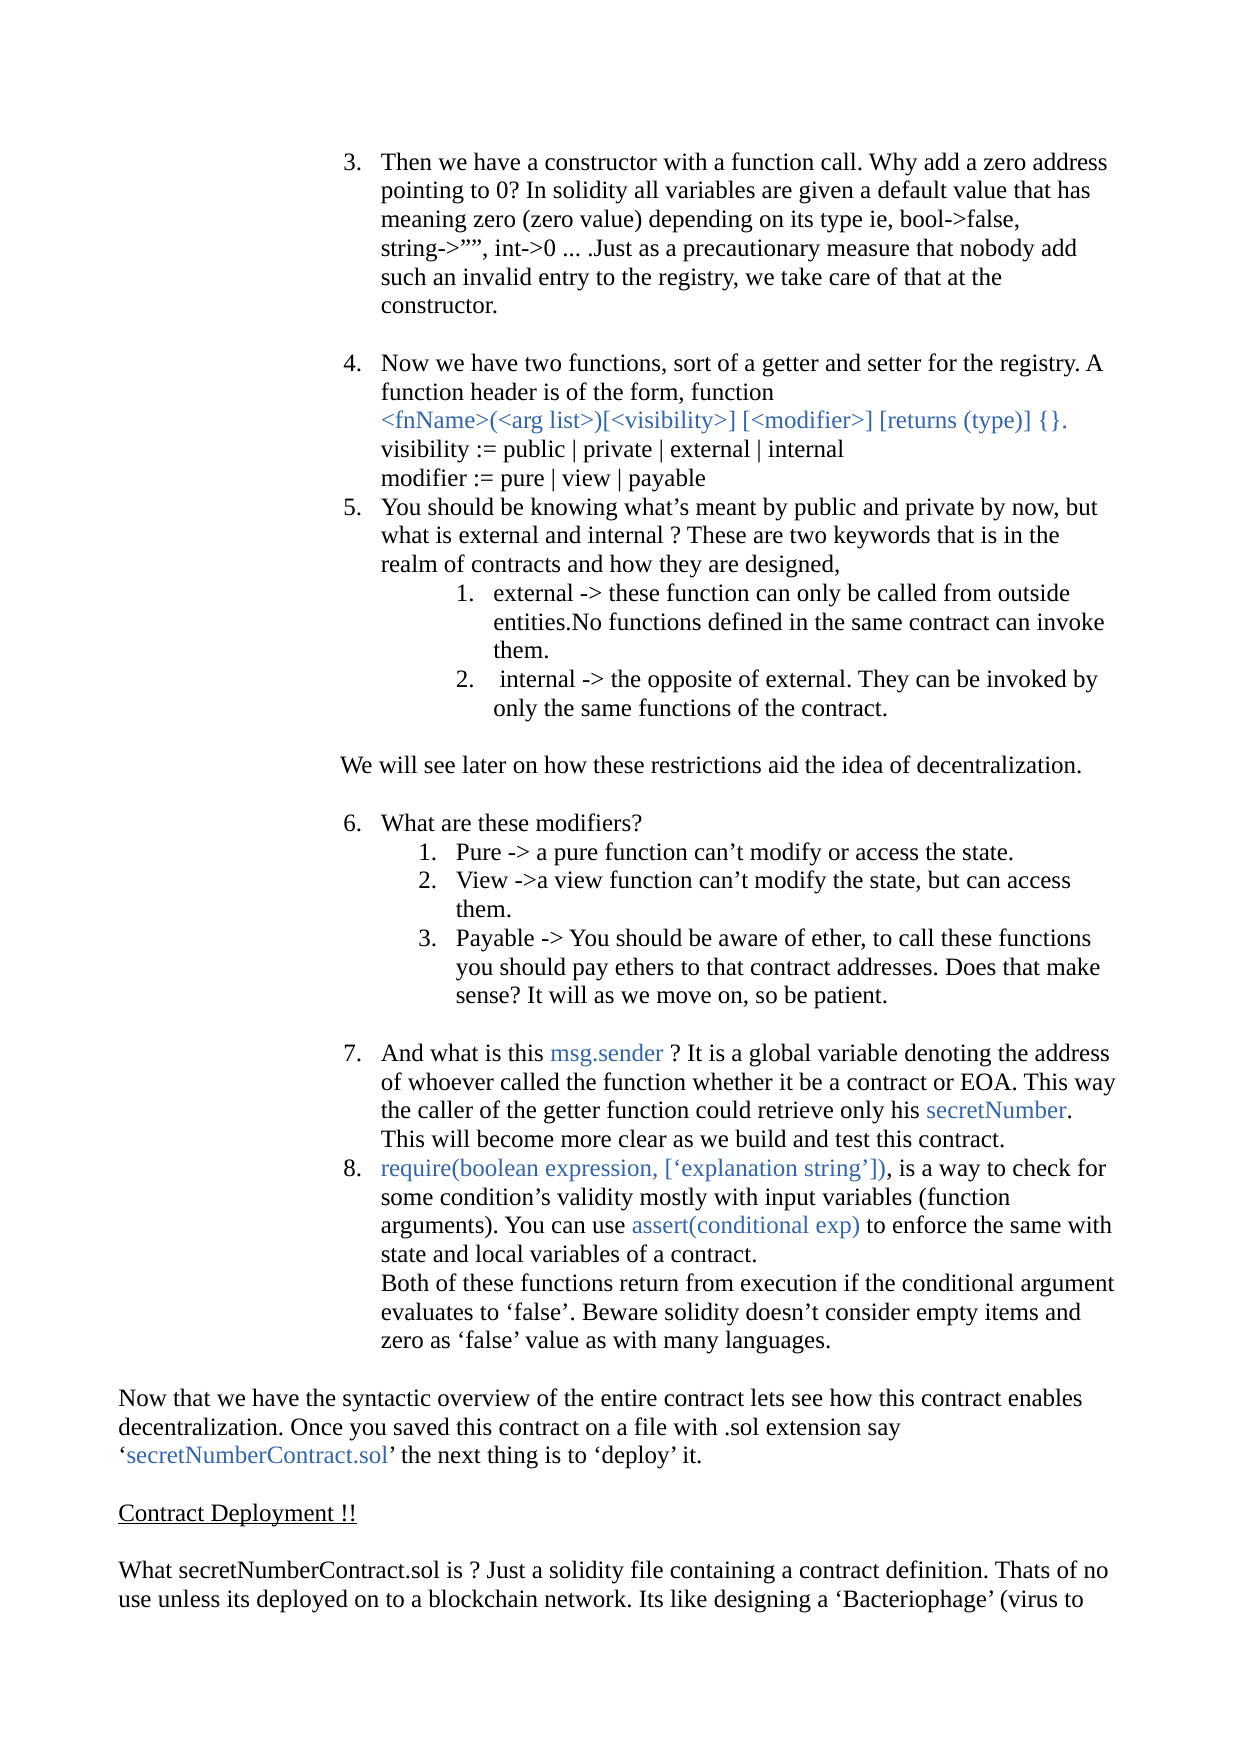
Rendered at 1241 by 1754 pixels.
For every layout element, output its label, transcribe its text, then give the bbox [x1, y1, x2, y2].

list Pure -> a pure function can’t modify or access the state. [418, 837, 1122, 866]
list require(boolean expression, [‘explanation string’]), is a way to check for some condition’s validity mostly with input variables (function arguments). You can use assert(conditional exp) to enforce the same with state and local variables of a contract. [343, 1153, 1122, 1268]
list You should be knowing what’s meant by public and private by now, but what is external and internal ? These are two keywords that is in the realm of contracts and how they are designed, [343, 492, 1122, 578]
list And what is this msg.sender ? It is a global variable denoting the address of whoever called the function whether it be a contract or EOA. This way the caller of the getter function could retrieve only his secretNumber. This will become more clear as we build and test this contract. [343, 1038, 1122, 1153]
list external -> these function can only be called from outside entities.No functions defined in the same contract can invoke them. [456, 578, 1122, 664]
text Now that we have the syntactic overview of the entire contract lets see how this contract enables decentralization. Once you saved this contract on a file with .sol extension say ‘secretNumberContract.sol’ the next thing is to ‘deploy’ it. [118, 1383, 1122, 1469]
list visibility := public | private | external | internal [343, 434, 1122, 463]
list internal -> the opposite of external. They can be invoked by only the same functions of the contract. [456, 664, 1122, 722]
list View ->a view function can’t modify the state, but can access them. [418, 866, 1122, 923]
list Now we have two functions, sort of a getter and setter for the registry. A function header is of the form, function [343, 348, 1122, 406]
text What secretNumberContract.sol is ? Just a solidity file containing a contract definition. Thats of no use unless its deployed on to a blockchain network. Its like designing a ‘Bacteriophage’ (virus to [118, 1556, 1122, 1613]
text Contract Deployment !! [118, 1498, 1122, 1527]
list Payable -> You should be aware of ether, to call these functions you should pay ethers to that contract addresses. Does that make sense? It will as we move on, so be patient. [418, 923, 1122, 1009]
list modifier := pure | view | payable [343, 463, 1122, 492]
list <fnName>(<arg list>)[<visibility>] [<modifier>] [returns (type)] {}. [343, 406, 1122, 434]
text We will see later on how these restrictions aid the idea of decentralization. [118, 751, 1122, 779]
list What are these modifiers? [343, 808, 1122, 837]
list string->””, int->0 ... .Just as a precautionary measure that nobody add such an invalid entry to the registry, we take care of that at the constructor. [343, 233, 1122, 319]
list Then we have a constructor with a function call. Why add a zero address pointing to 0? In solidity all variables are given a default value that has meaning zero (zero value) depending on its type ie, bool->false, [343, 147, 1122, 233]
list Both of these functions return from execution if the conditional argument evaluates to ‘false’. Beware solidity doesn’t consider empty items and zero as ‘false’ value as with many languages. [343, 1268, 1122, 1354]
